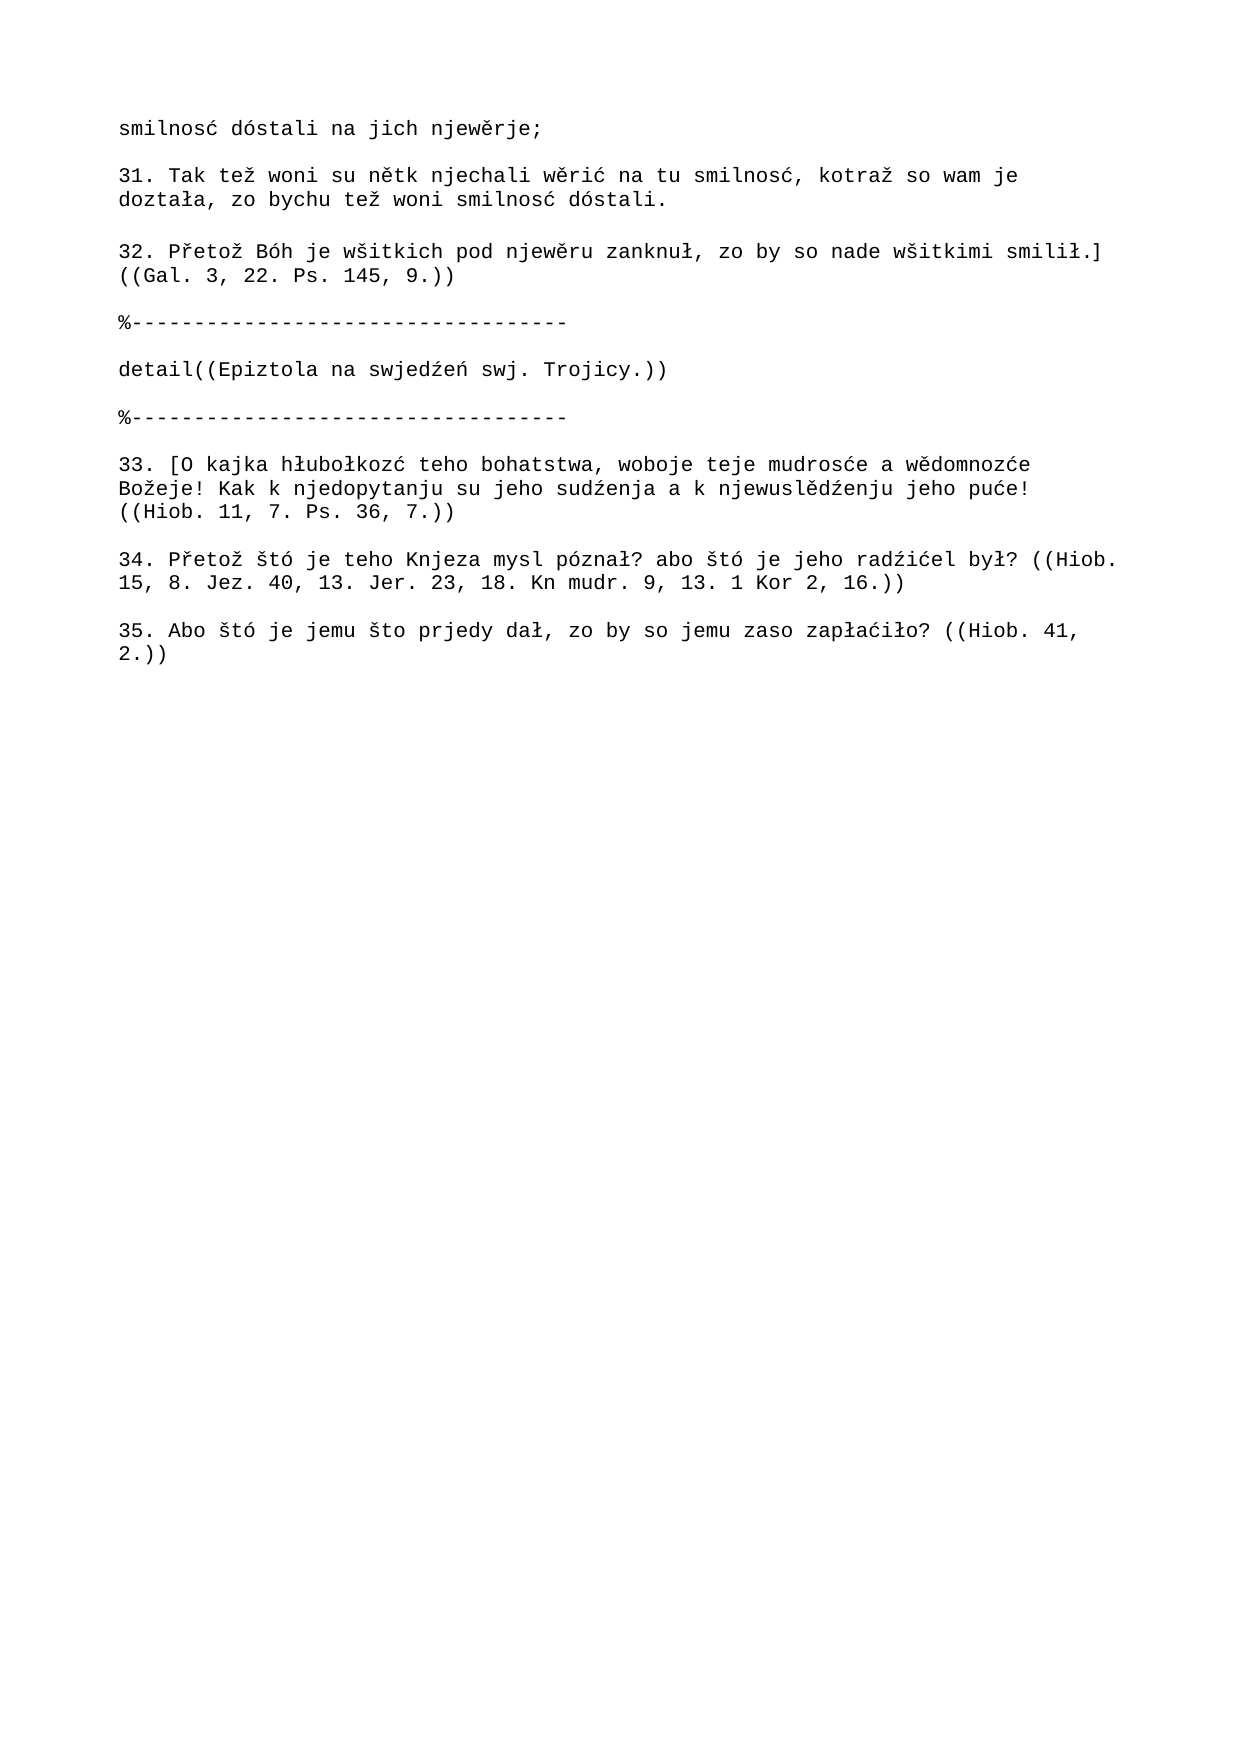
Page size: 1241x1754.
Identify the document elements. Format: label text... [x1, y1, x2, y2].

text %----------------------------------- [118, 312, 1122, 336]
text 32. Přetož Bóh je wšitkich pod njewěru zanknuł, zo by so nade wšitkimi smilił.] ((Gal. 3, 22. Ps. 145, 9.)) [118, 236, 1122, 288]
text detail((Epiztola na swjedźeń swj. Trojicy.)) [118, 359, 1122, 383]
text 33. [O kajka hłubołkozć teho bohatstwa, woboje teje mudrosće a wědomnozće Božeje! Kak k njedopytanju su jeho sudźenja a k njewuslědźenju jeho puće! ((Hiob. 11, 7. Ps. 36, 7.)) [118, 454, 1122, 525]
text 34. Přetož štó je teho Knjeza mysl póznał? abo štó je jeho radźićel był? ((Hiob. 15, 8. Jez. 40, 13. Jer. 23, 18. Kn mudr. 9, 13. 1 Kor 2, 16.)) [118, 549, 1122, 596]
text 35. Abo štó je jemu što prjedy dał, zo by so jemu zaso zapłaćiło? ((Hiob. 41, 2.)) [118, 619, 1122, 667]
text smilnosć dóstali na jich njewěrje; [118, 118, 1122, 142]
text 31. Tak tež woni su nětk njechali wěrić na tu smilnosć, kotraž so wam je doztała, zo bychu tež woni smilnosć dóstali. [118, 165, 1122, 213]
text %----------------------------------- [118, 407, 1122, 430]
